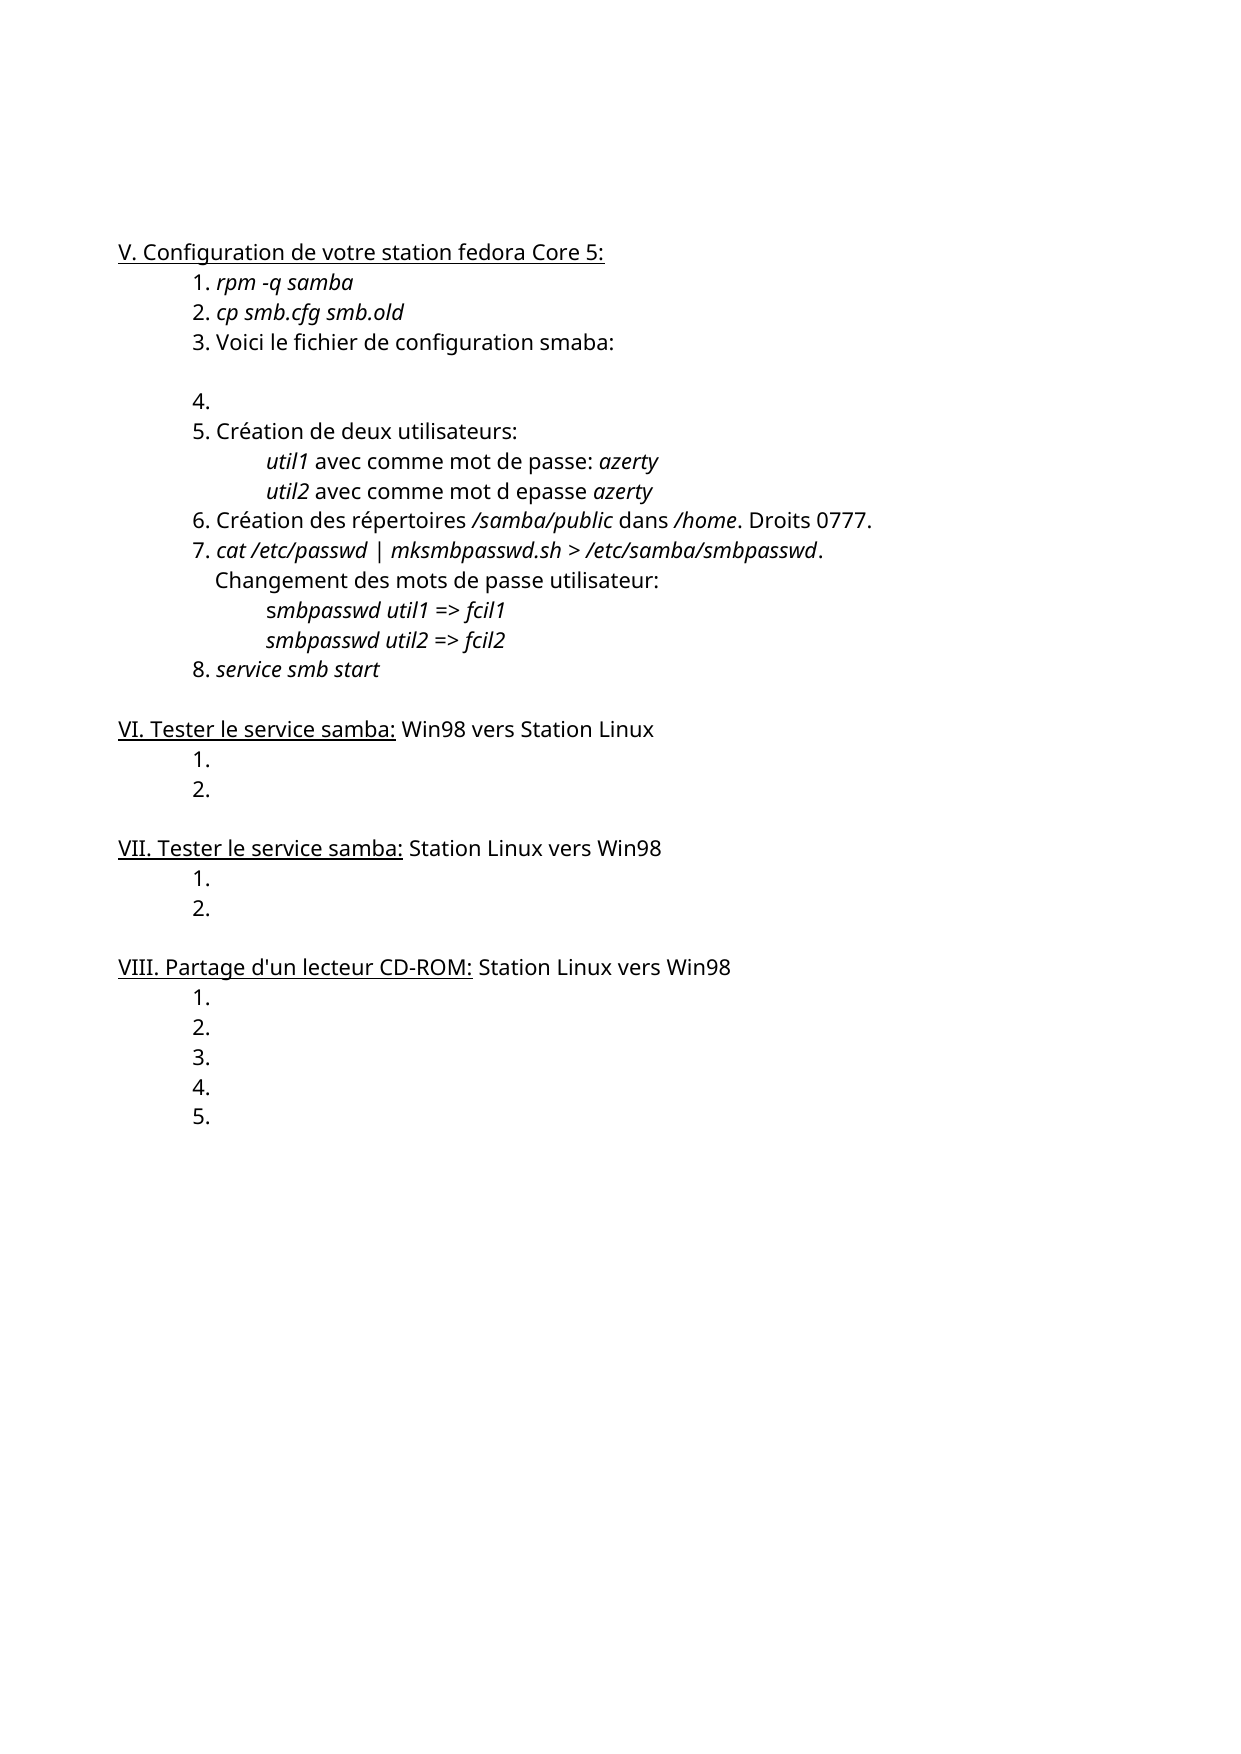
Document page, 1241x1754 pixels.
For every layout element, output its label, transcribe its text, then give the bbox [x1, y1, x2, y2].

text Changement des mots de passe utilisateur: [118, 565, 1122, 595]
text VI. Tester le service samba: Win98 vers Station Linux [118, 714, 1122, 744]
text VIII. Partage d'un lecteur CD-ROM: Station Linux vers Win98 [118, 952, 1122, 982]
text 3. [118, 1042, 1122, 1071]
text 5. [118, 1101, 1122, 1131]
text 7. cat /etc/passwd | mksmbpasswd.sh > /etc/samba/smbpasswd. [118, 535, 1122, 565]
text 2. [118, 1012, 1122, 1042]
text 1. [118, 863, 1122, 893]
text VII. Tester le service samba: Station Linux vers Win98 [118, 833, 1122, 863]
text util1 avec comme mot de passe: azerty [118, 446, 1122, 476]
text smbpasswd util2 => fcil2 [118, 624, 1122, 654]
text 4. [118, 386, 1122, 416]
text smbpasswd util1 => fcil1 [118, 595, 1122, 624]
text 1. [118, 982, 1122, 1012]
text V. Configuration de votre station fedora Core 5: [118, 237, 1122, 267]
text 8. service smb start [118, 654, 1122, 684]
text 2. cp smb.cfg smb.old [118, 297, 1122, 327]
text 1. [118, 744, 1122, 773]
text util2 avec comme mot d epasse azerty [118, 476, 1122, 505]
text 4. [118, 1071, 1122, 1101]
text 5. Création de deux utilisateurs: [118, 416, 1122, 446]
text 2. [118, 773, 1122, 803]
text 1. rpm -q samba [118, 267, 1122, 297]
text 6. Création des répertoires /samba/public dans /home. Droits 0777. [118, 505, 1122, 535]
text 2. [118, 893, 1122, 922]
text 3. Voici le fichier de configuration smaba: [118, 327, 1122, 356]
